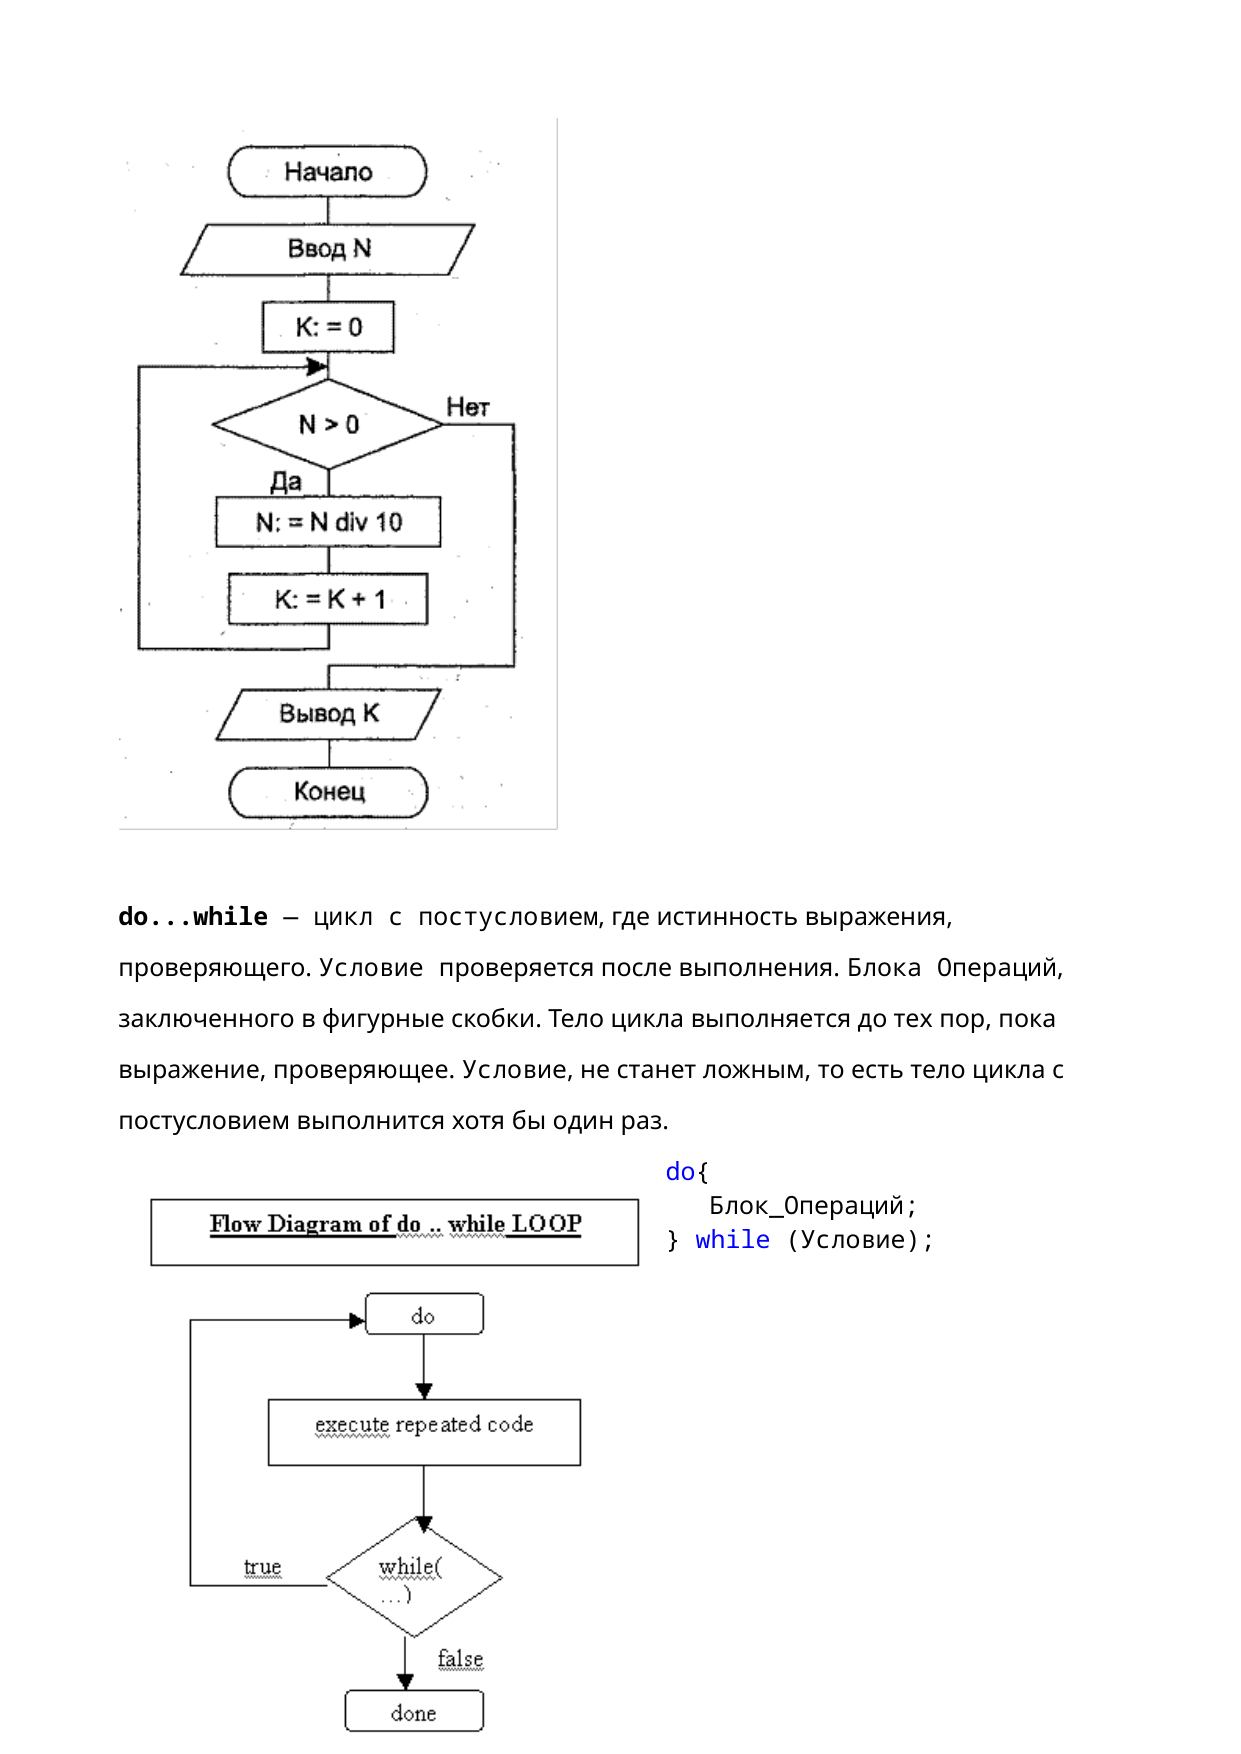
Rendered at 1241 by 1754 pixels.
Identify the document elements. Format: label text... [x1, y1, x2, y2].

text do...while — цикл с постусловием, где истинность выражения, проверяющего. Условие проверяется после выполнения. Блока Операций, заключенного в фигурные скобки. Тело цикла выполняется до тех пор, пока выражение, проверяющее. Условие, не станет ложным, то есть тело цикла с постусловием выполнится хотя бы один раз. [118, 899, 1122, 1137]
text do{ Блок_Операций; } while (Условие); [118, 1154, 1122, 1256]
picture [119, 118, 559, 831]
picture [121, 1171, 666, 1754]
